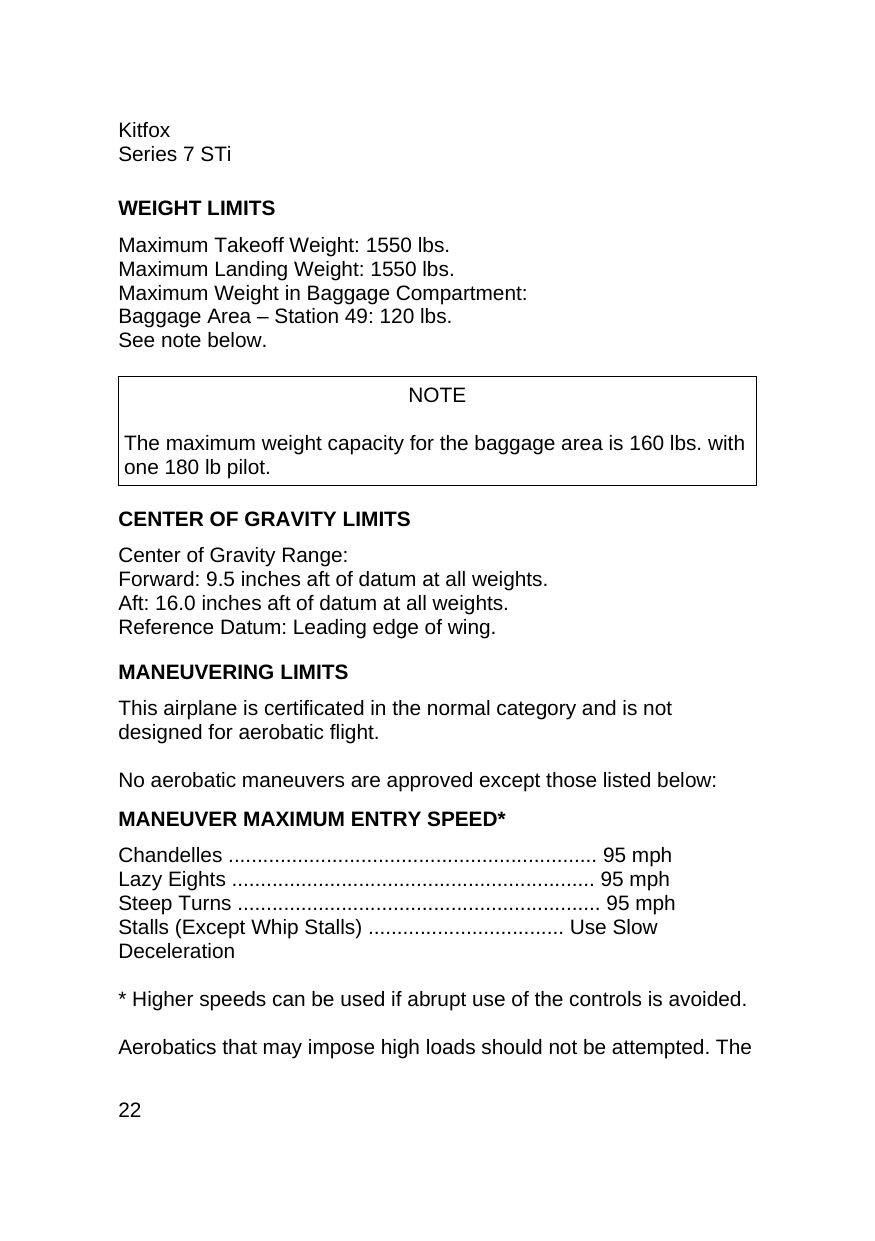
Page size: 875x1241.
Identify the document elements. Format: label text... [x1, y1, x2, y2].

text Stalls (Except Whip Stalls) .................................. Use Slow Deceleration [118, 915, 756, 963]
text Forward: 9.5 inches aft of datum at all weights. [118, 567, 756, 591]
text Center of Gravity Range: [118, 543, 756, 567]
table_header NOTE The maximum weight capacity for the baggage area is 160 lbs. with one 180 lb pilot. [119, 377, 756, 484]
text See note below. [118, 328, 756, 352]
subtitle MANEUVER MAXIMUM ENTRY SPEED* [118, 806, 756, 830]
text Maximum Landing Weight: 1550 lbs. [118, 256, 756, 280]
text Maximum Weight in Baggage Compartment: [118, 280, 756, 304]
text Aerobatics that may impose high loads should not be attempted. The [118, 1034, 756, 1058]
text * Higher speeds can be used if abrupt use of the controls is avoided. [118, 987, 756, 1011]
text Chandelles ................................................................ 95 mph [118, 843, 756, 867]
subtitle CENTER OF GRAVITY LIMITS [118, 506, 756, 530]
text Steep Turns ............................................................... 95 mph [118, 891, 756, 915]
text Baggage Area – Station 49: 120 lbs. [118, 304, 756, 328]
text Maximum Takeoff Weight: 1550 lbs. [118, 232, 756, 256]
text Reference Datum: Leading edge of wing. [118, 615, 756, 639]
subtitle MANEUVERING LIMITS [118, 659, 756, 683]
text Lazy Eights ............................................................... 95 mph [118, 867, 756, 891]
text This airplane is certificated in the normal category and is not designed for aerobatic flight. [118, 696, 756, 744]
text No aerobatic maneuvers are approved except those listed below: [118, 768, 756, 792]
subtitle WEIGHT LIMITS [118, 196, 756, 220]
text Aft: 16.0 inches aft of datum at all weights. [118, 591, 756, 615]
